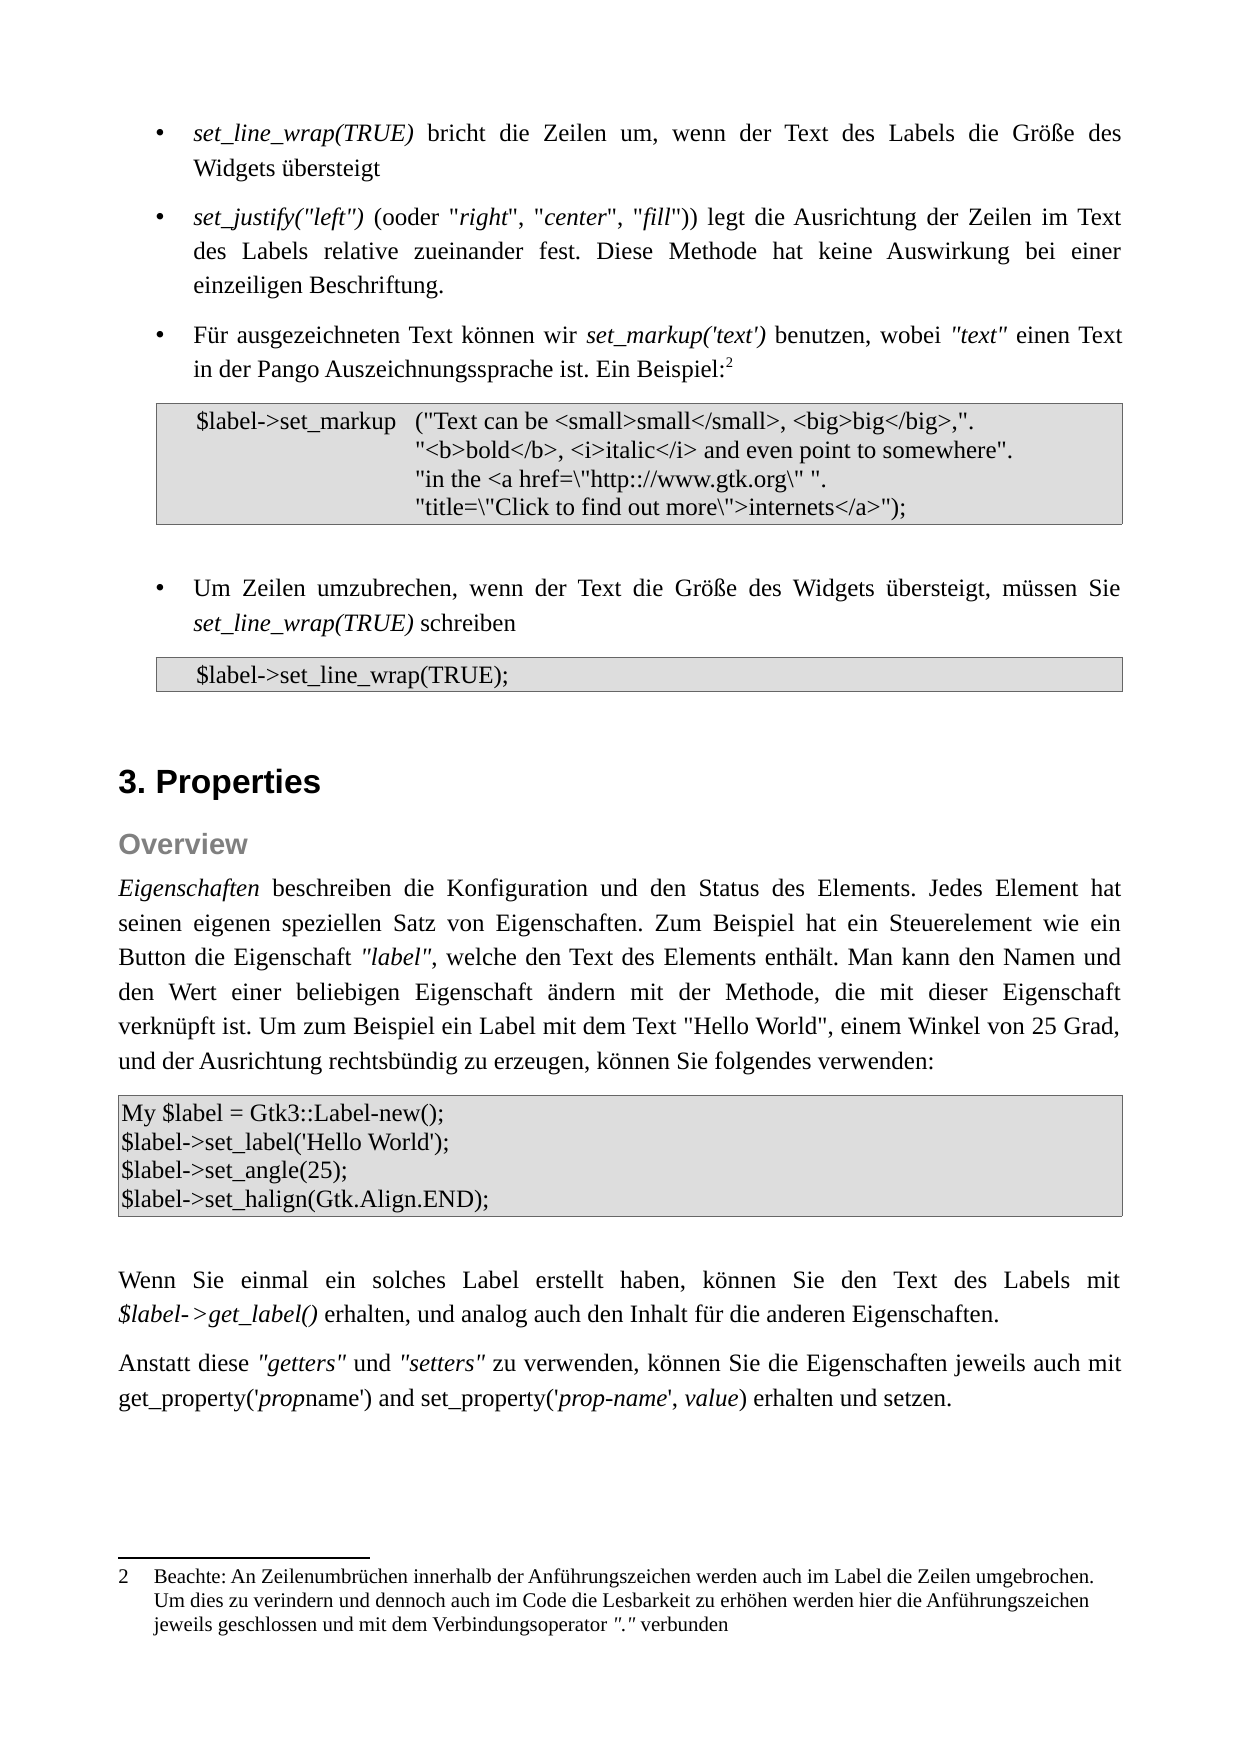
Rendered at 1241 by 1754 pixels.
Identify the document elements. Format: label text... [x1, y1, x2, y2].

list Beachte: An Zeilenumbrüchen innerhalb der Anführungszeichen werden auch im Label die Zeilen umgebrochen. Um dies zu verindern und dennoch auch im Code die Lesbarkeit zu erhöhen werden hier die Anführungszeichen jeweils geschlossen und mit dem Verbindungsoperator "." verbunden [118, 1564, 1122, 1636]
subtitle Overview [118, 827, 1122, 861]
list "<b>bold</b>, <i>italic</i> and even point to somewhere". [157, 432, 1122, 461]
text Anstatt diese "getters" und "setters" zu verwenden, können Sie die Eigenschaften jeweils auch mit get_property('propname') and set_property('prop-name', value) erhalten und setzen. [118, 1348, 1122, 1412]
list "in the <a href=\"http:://www.gtk.org\" ". [157, 461, 1122, 489]
list "title=\"Click to find out more\">internets</a>"); [157, 489, 1122, 524]
text Wenn Sie einmal ein solches Label erstellt haben, können Sie den Text des Labels mit $label‑>get_label() erhalten, und analog auch den Inhalt für die anderen Eigenschaften. [118, 1265, 1122, 1328]
text $label->set_angle(25); [119, 1152, 1122, 1181]
list Um Zeilen umzubrechen, wenn der Text die Größe des Widgets übersteigt, müssen Sie set_line_wrap(TRUE) schreiben [156, 573, 1122, 637]
subtitle 3. Properties [118, 762, 1122, 800]
text My $label = Gtk3::Label-new(); [119, 1096, 1122, 1123]
text $label->set_halign(Gtk.Align.END); [119, 1181, 1122, 1216]
list $label->set_markup ("Text can be <small>small</small>, <big>big</big>,". [157, 404, 1122, 432]
list $label->set_line_wrap(TRUE); [157, 658, 1122, 691]
list set_justify("left") (ooder "right", "center", "fill")) legt die Ausrichtung der Zeilen im Text des Labels relative zueinander fest. Diese Methode hat keine Auswirkung bei einer einzeiligen Beschriftung. [156, 202, 1122, 299]
list Für ausgezeichneten Text können wir set_markup('text') benutzen, wobei "text" einen Text in der Pango Auszeichnungssprache ist. Ein Beispiel: [156, 320, 1122, 383]
text Eigenschaften beschreiben die Konfiguration und den Status des Elements. Jedes Element hat seinen eigenen speziellen Satz von Eigenschaften. Zum Beispiel hat ein Steuerelement wie ein Button die Eigenschaft "label", welche den Text des Elements enthält. Man kann den Namen und den Wert einer beliebigen Eigenschaft ändern mit der Methode, die mit dieser Eigenschaft verknüpft ist. Um zum Beispiel ein Label mit dem Text "Hello World", einem Winkel von 25 Grad, und der Ausrichtung rechtsbündig zu erzeugen, können Sie folgendes verwenden: [118, 873, 1122, 1074]
text $label->set_label('Hello World'); [119, 1123, 1122, 1152]
list set_line_wrap(TRUE) bricht die Zeilen um, wenn der Text des Labels die Größe des Widgets übersteigt [156, 118, 1122, 181]
